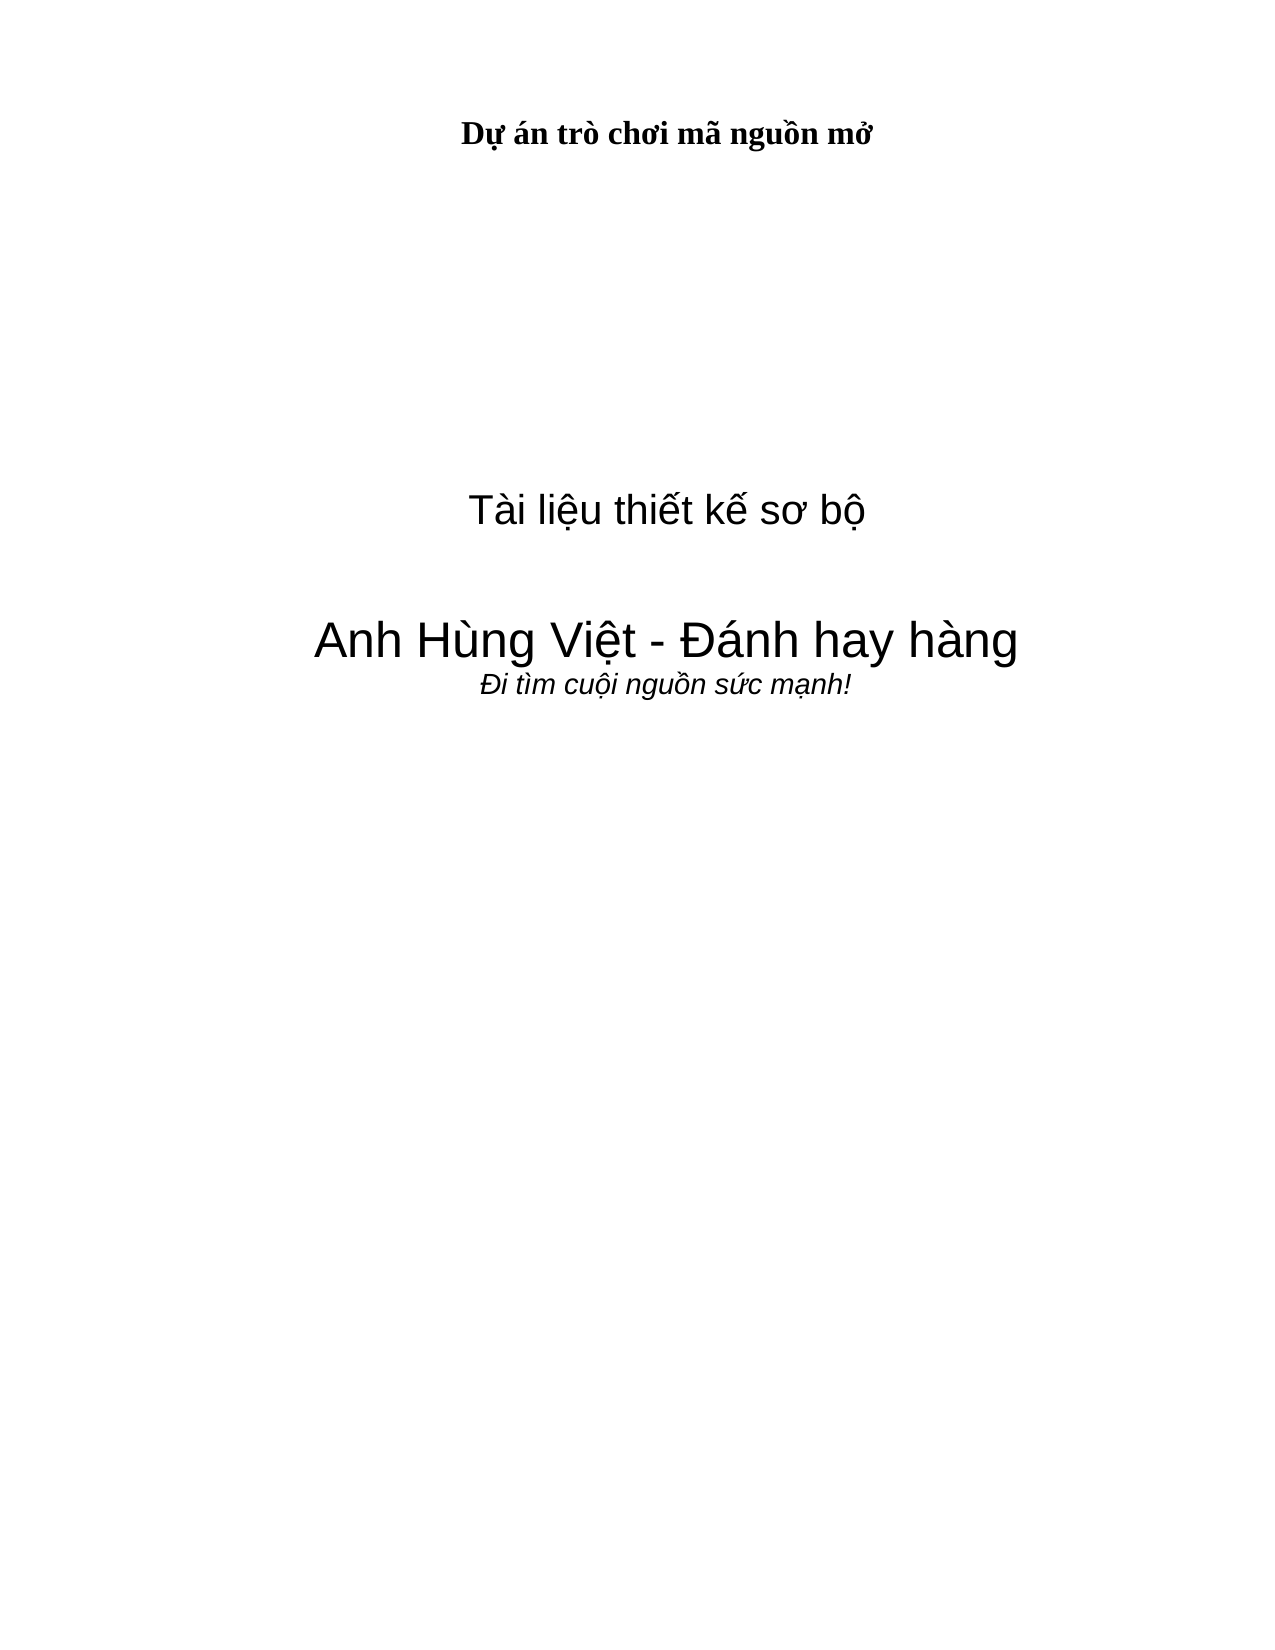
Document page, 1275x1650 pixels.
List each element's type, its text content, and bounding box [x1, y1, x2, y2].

text Dự án trò chơi mã nguồn mở [118, 115, 1216, 152]
text Tài liệu thiết kế sơ bộ [118, 487, 1216, 557]
text Anh Hùng Việt - Đánh hay hàng Đi tìm cuội nguồn sức mạnh! [118, 557, 1216, 701]
